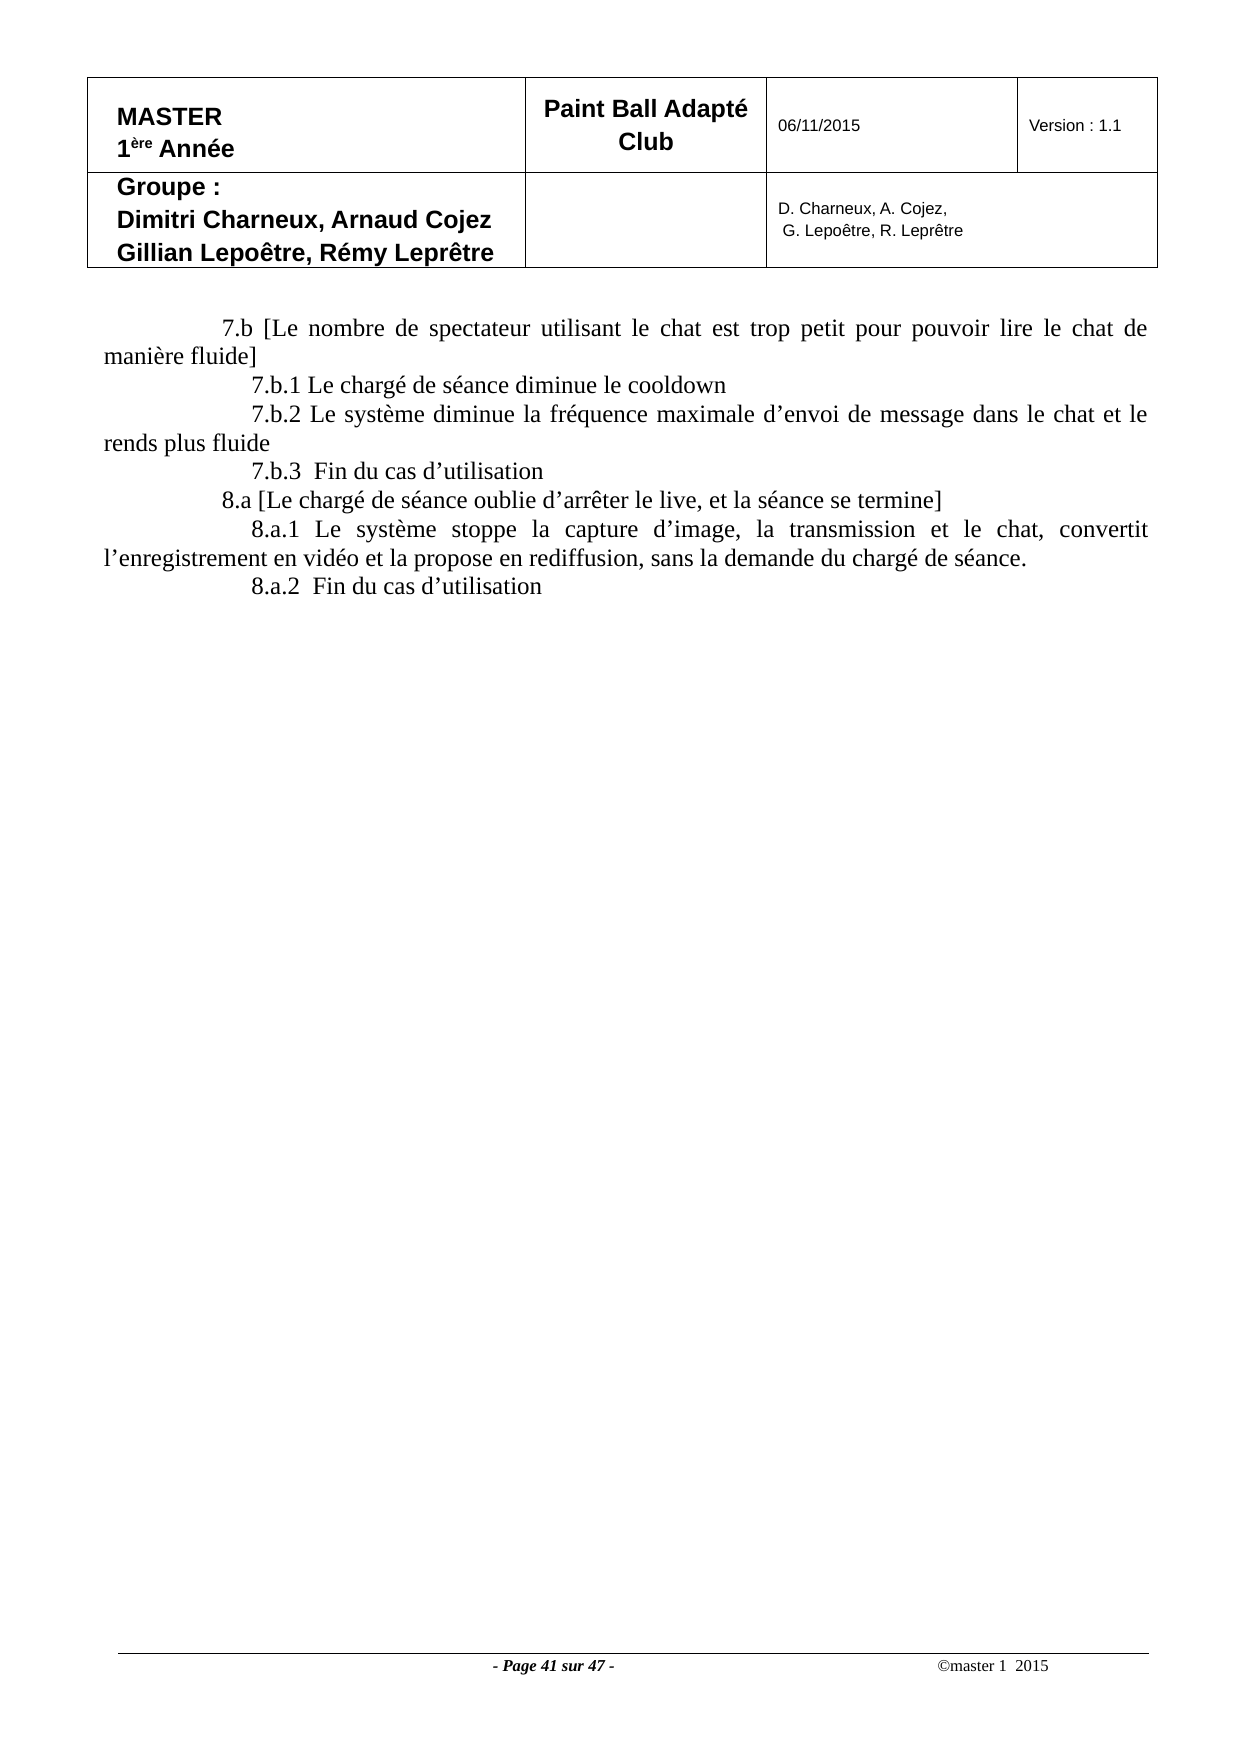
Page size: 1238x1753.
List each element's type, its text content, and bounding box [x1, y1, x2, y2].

text 8.a [Le chargé de séance oublie d’arrêter le live, et la séance se termine] [103, 485, 1149, 514]
text 8.a.2 Fin du cas d’utilisation [103, 571, 1149, 600]
text 7.b.2 Le système diminue la fréquence maximale d’envoi de message dans le chat et le rends plus fluide [103, 399, 1149, 456]
text 7.b.1 Le chargé de séance diminue le cooldown [103, 370, 1149, 399]
text 8.a.1 Le système stoppe la capture d’image, la transmission et le chat, convertit l’enregistrement en vidéo et la propose en rediffusion, sans la demande du chargé de séance. [103, 514, 1149, 571]
text 7.b [Le nombre de spectateur utilisant le chat est trop petit pour pouvoir lire le chat de manière fluide] [103, 313, 1149, 370]
text 7.b.3 Fin du cas d’utilisation [103, 456, 1149, 485]
